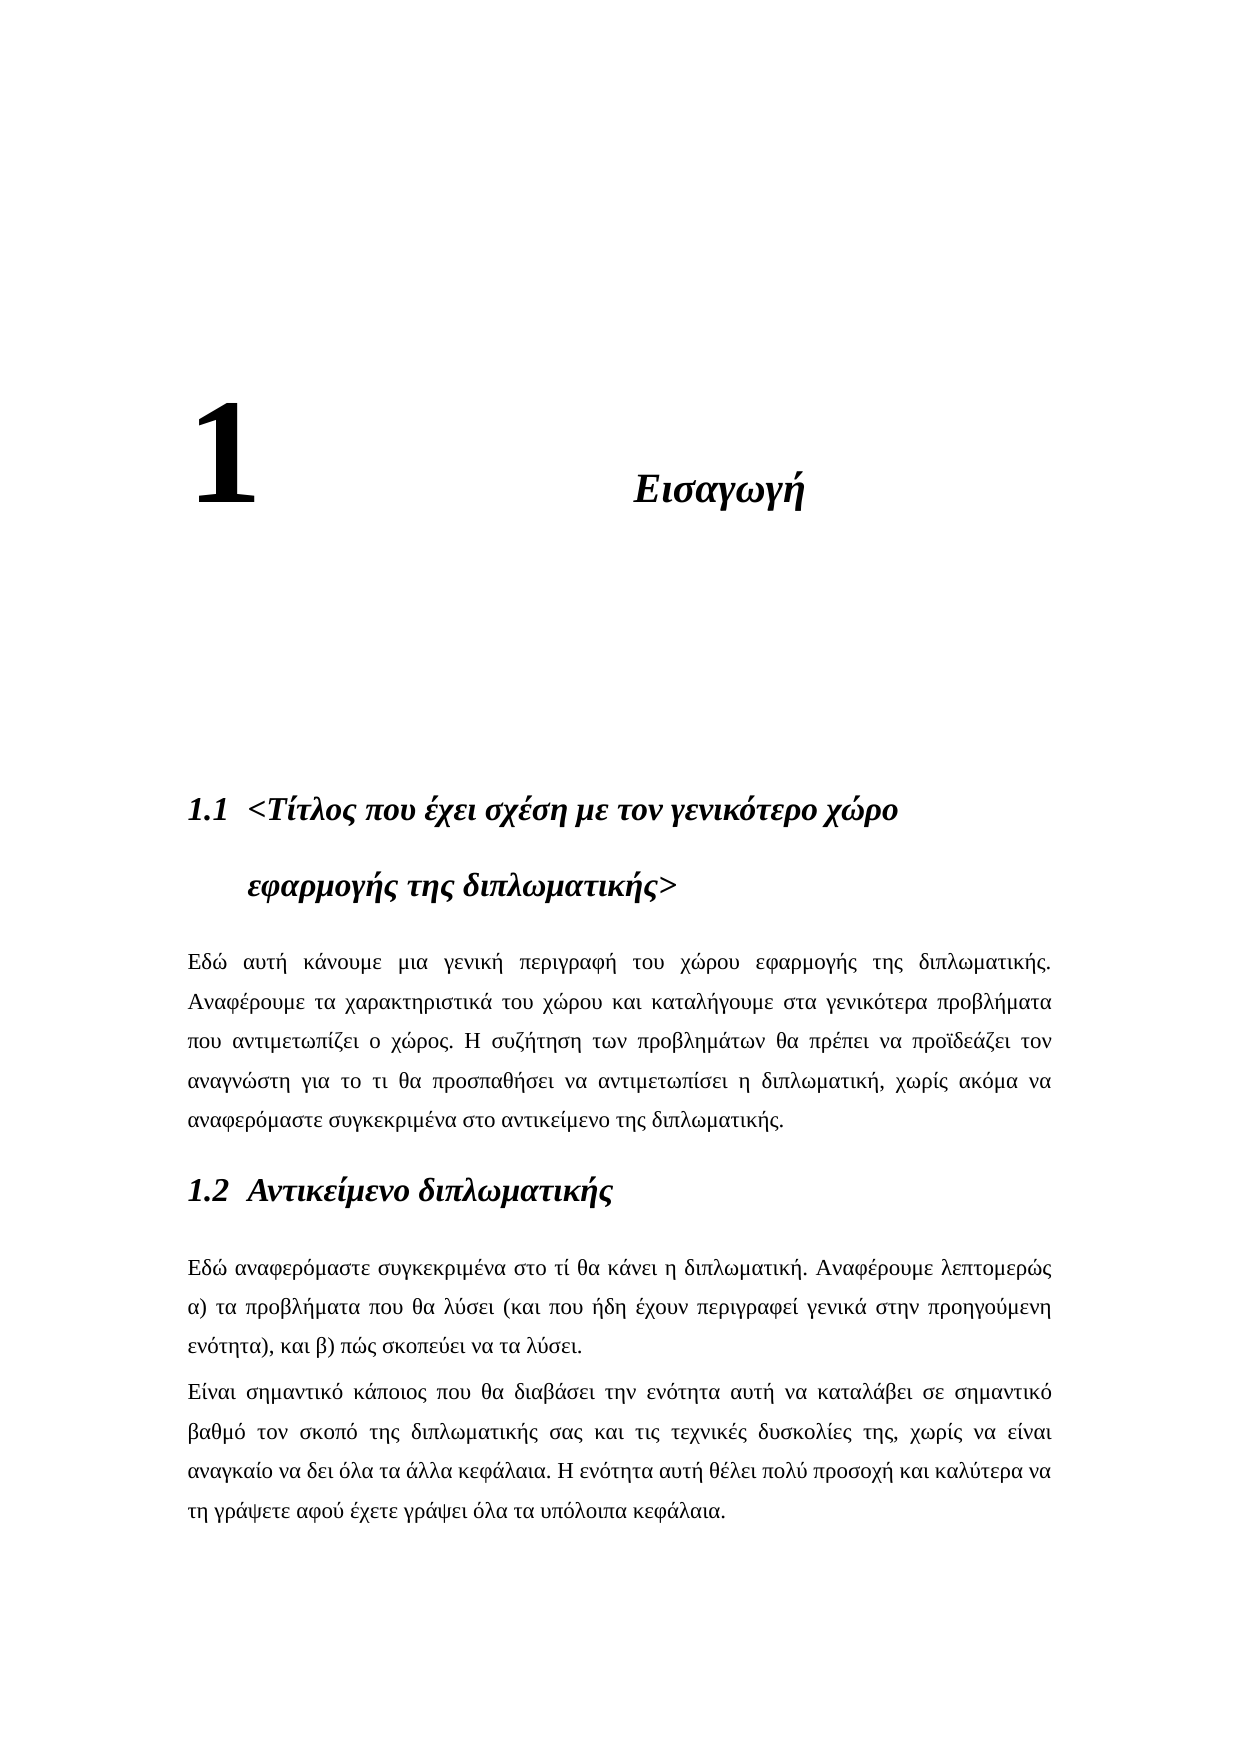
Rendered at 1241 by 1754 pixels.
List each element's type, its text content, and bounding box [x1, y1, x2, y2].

text Εδώ αναφερόμαστε συγκεκριμένα στο τί θα κάνει η διπλωματική. Αναφέρουμε λεπτομερώς α) τα προβλήματα που θα λύσει (και που ήδη έχουν περιγραφεί γενικά στην προηγούμενη ενότητα), και β) πώς σκοπεύει να τα λύσει. [187, 1254, 1053, 1359]
text Εδώ αυτή κάνουμε μια γενική περιγραφή του χώρου εφαρμογής της διπλωματικής. Αναφέρουμε τα χαρακτηριστικά του χώρου και καταλήγουμε στα γενικότερα προβλήματα που αντιμετωπίζει ο χώρος. Η συζήτηση των προβλημάτων θα πρέπει να προϊδεάζει τον αναγνώστη για το τι θα προσπαθήσει να αντιμετωπίσει η διπλωματική, χωρίς ακόμα να αναφερόμαστε συγκεκριμένα στο αντικείμενο της διπλωματικής. [187, 948, 1053, 1133]
text Είναι σημαντικό κάποιος που θα διαβάσει την ενότητα αυτή να καταλάβει σε σημαντικό βαθμό τον σκοπό της διπλωματικής σας και τις τεχνικές δυσκολίες της, χωρίς να είναι αναγκαίο να δει όλα τα άλλα κεφάλαια. Η ενότητα αυτή θέλει πολύ προσοχή και καλύτερα να τη γράψετε αφού έχετε γράψει όλα τα υπόλοιπα κεφάλαια. [187, 1378, 1053, 1523]
subtitle <Τίτλος που έχει σχέση με τον γενικότερο χώρο εφαρμογής της διπλωματικής> [187, 789, 1058, 904]
subtitle Αντικείμενο διπλωματικής [187, 1171, 1058, 1209]
subtitle Εισαγωγή [187, 362, 1058, 535]
